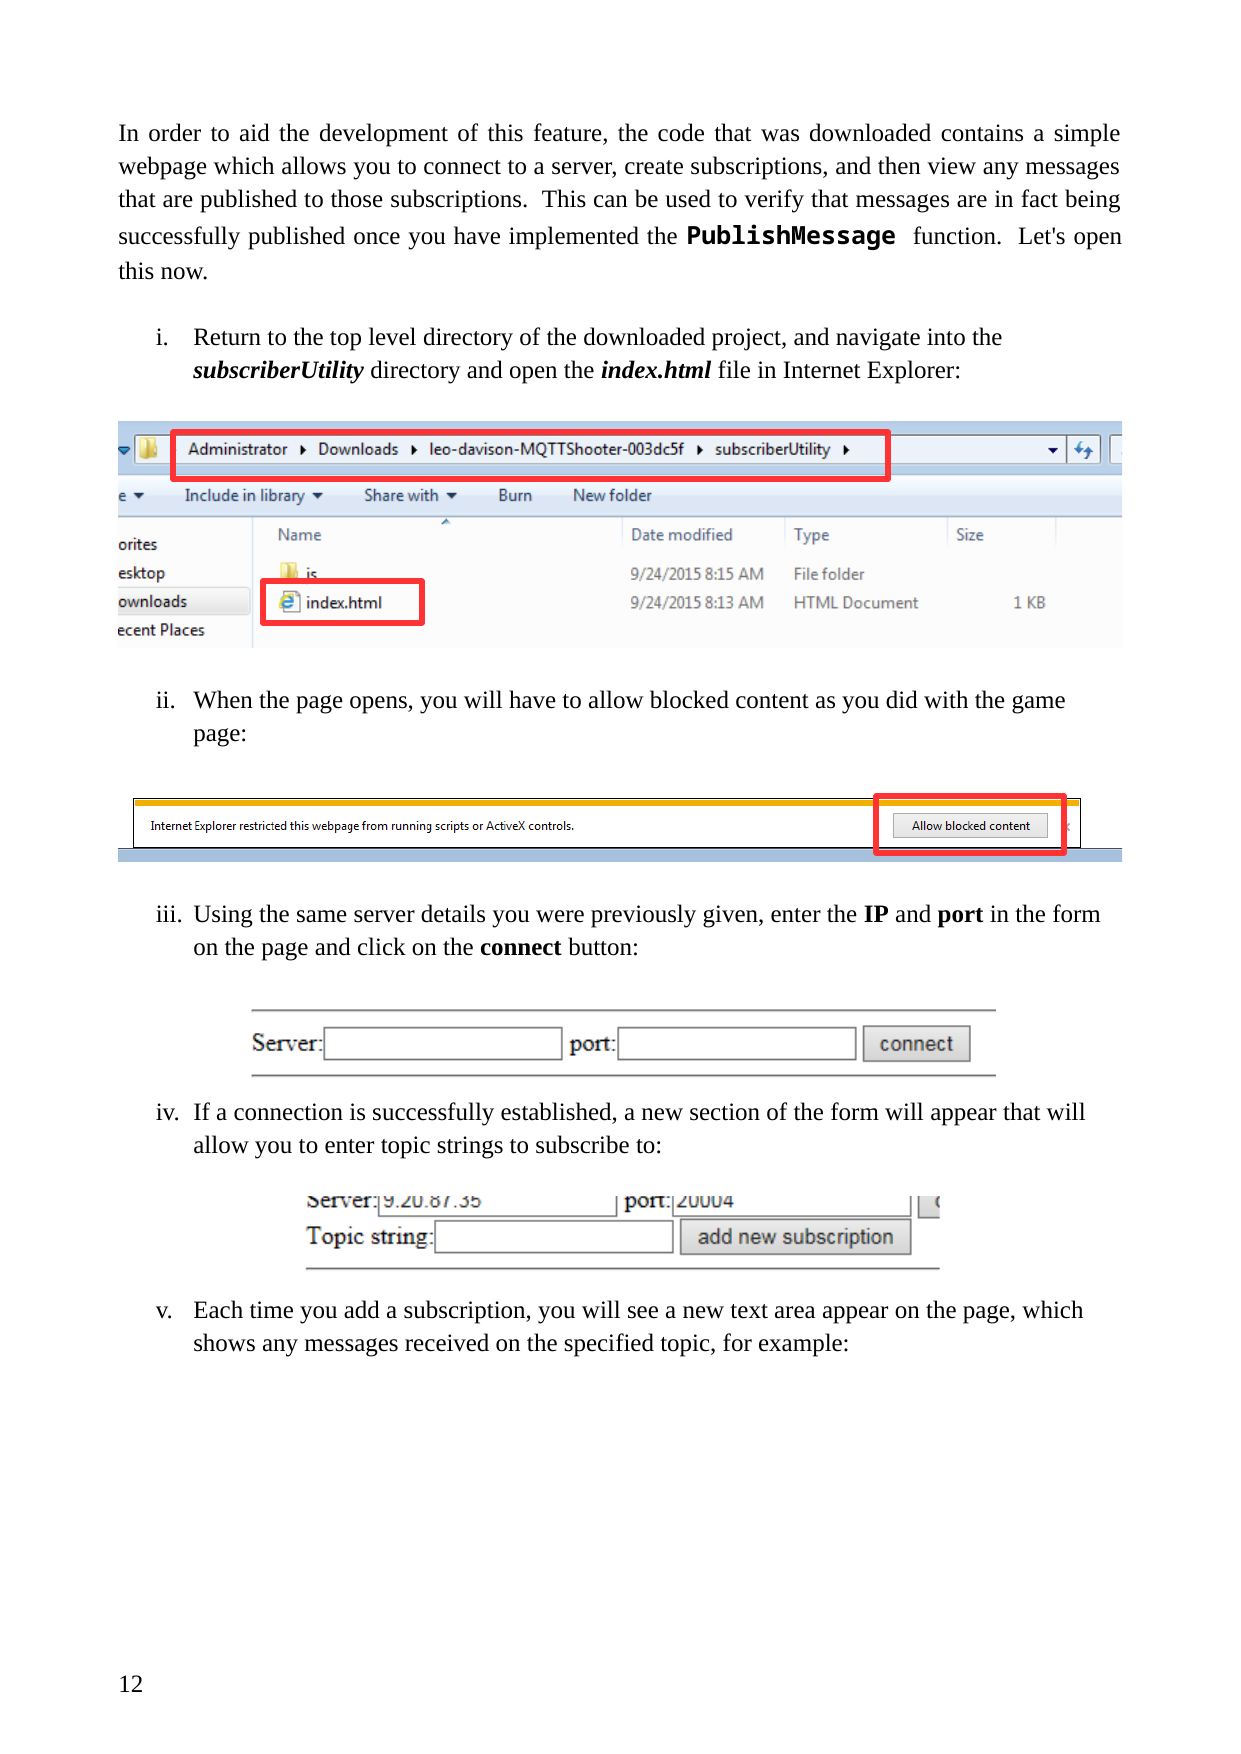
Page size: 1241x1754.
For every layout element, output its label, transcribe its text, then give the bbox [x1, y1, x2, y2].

list Using the same server details you were previously given, enter the IP and port in the form on the page and click on the connect button: [156, 899, 1122, 961]
list Each time you add a subscription, you will see a new text area appear on the page, which shows any messages received on the specified topic, for example: [156, 1295, 1122, 1357]
picture [244, 997, 996, 1094]
list Return to the top level directory of the downloaded project, and navigate into the subscriberUtility directory and open the index.html file in Internet Explorer: [156, 322, 1122, 384]
list When the page opens, you will have to allow blocked content as you did with the game page: [156, 685, 1122, 746]
picture [118, 421, 1123, 648]
list If a connection is successfully established, a new section of the form will appear that will allow you to enter topic strings to subscribe to: [156, 1097, 1122, 1159]
text In order to aid the development of this feature, the code that was downloaded contains a simple webpage which allows you to connect to a server, create subscriptions, and then view any messages that are published to those subscriptions. This can be used to verify that messages are in fact being successfully published once you have implemented the PublishMessage function. Let's open this now. [118, 118, 1122, 285]
picture [300, 1196, 940, 1287]
picture [118, 783, 1123, 862]
